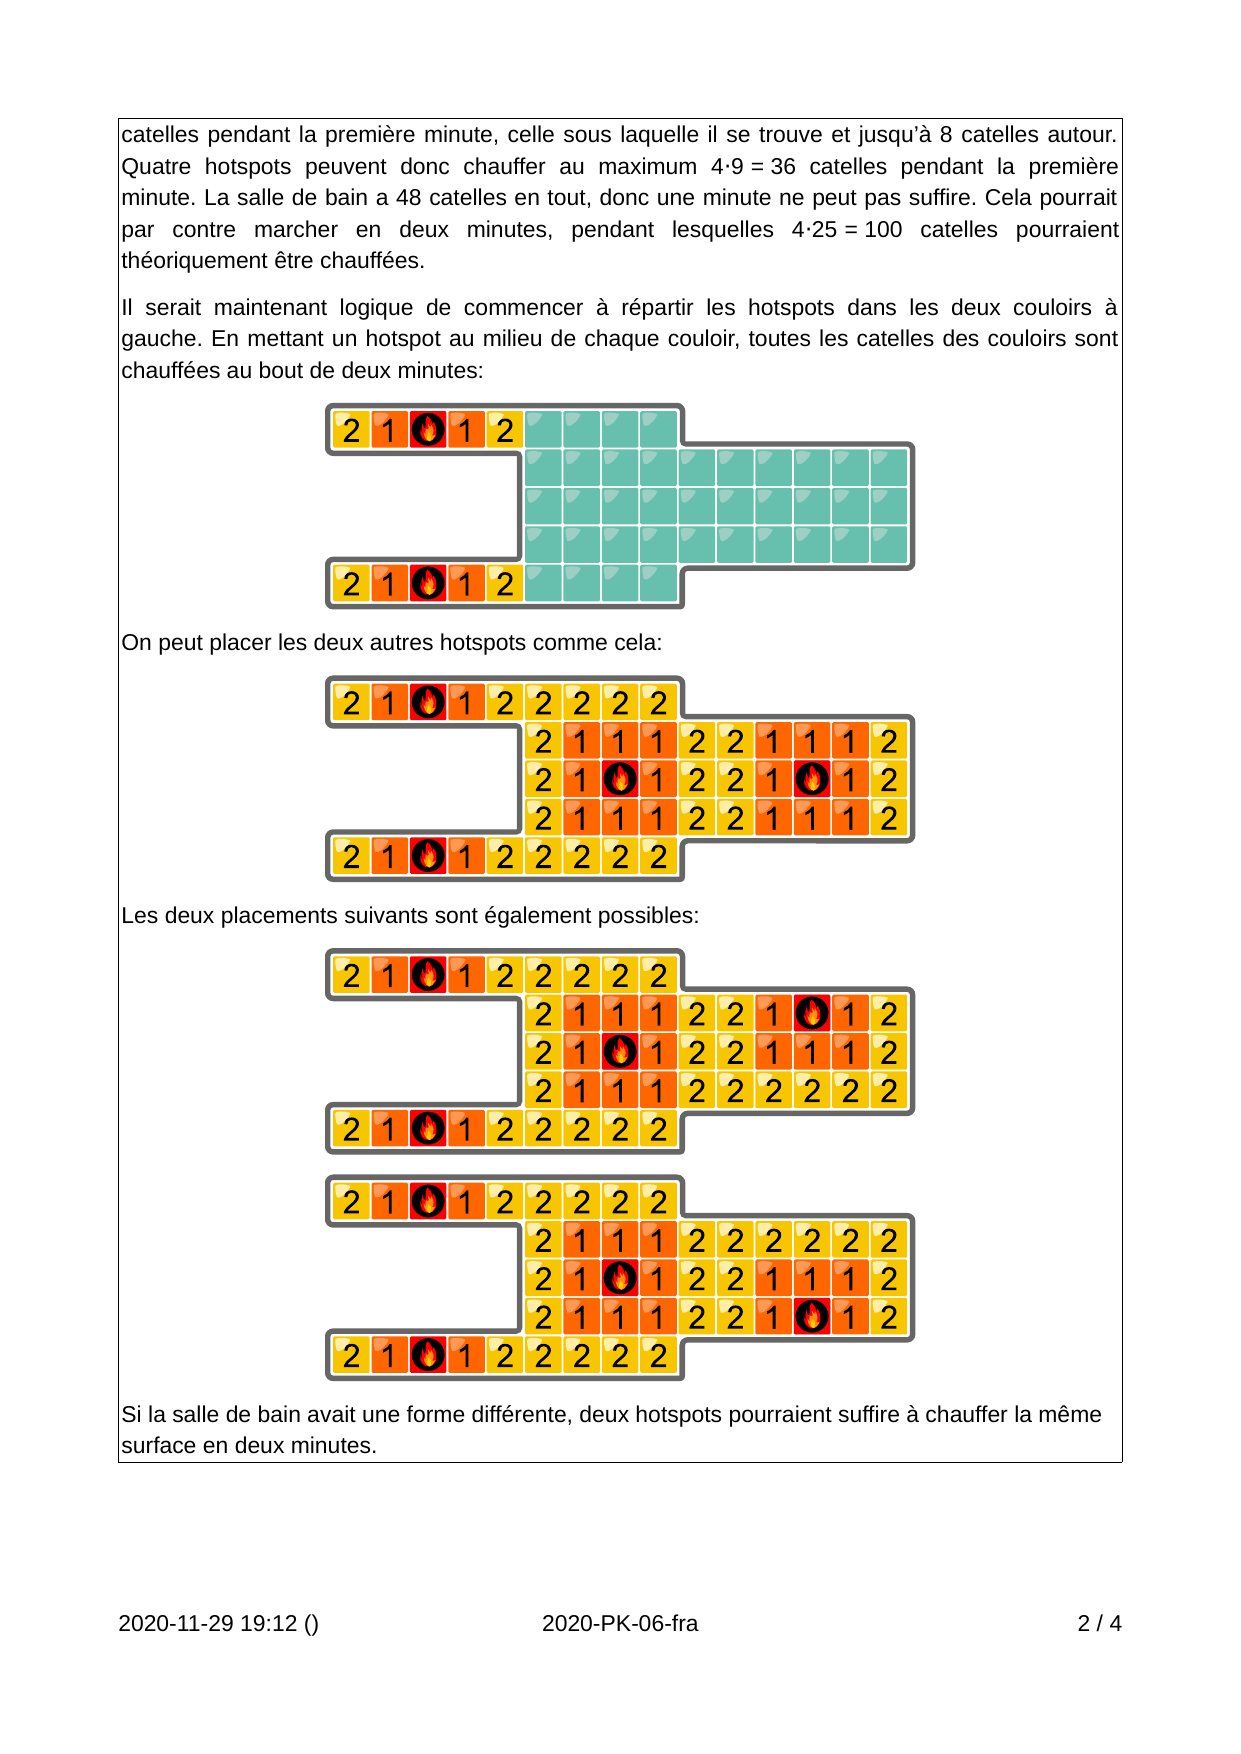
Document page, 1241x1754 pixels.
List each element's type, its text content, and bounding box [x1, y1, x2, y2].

text catelles pendant la première minute, celle sous laquelle il se trouve et jusqu’à 8 catelles autour. Quatre hotspots peuvent donc chauffer au maximum 4⋅9 = 36 catelles pendant la première minute. La salle de bain a 48 catelles en tout, donc une minute ne peut pas suffire. Cela pourrait par contre marcher en deux minutes, pendant lesquelles 4⋅25 = 100 catelles pourraient théoriquement être chauffées. [119, 119, 1122, 274]
text On peut placer les deux autres hotspots comme cela: [119, 626, 1122, 656]
text Les deux placements suivants sont également possibles: [119, 899, 1122, 928]
text Il serait maintenant logique de commencer à répartir les hotspots dans les deux couloirs à gauche. En mettant un hotspot au milieu de chaque couloir, toutes les catelles des couloirs sont chauffées au bout de deux minutes: [119, 291, 1122, 383]
text Si la salle de bain avait une forme différente, deux hotspots pourraient suffire à chauffer la même surface en deux minutes. [119, 1398, 1122, 1462]
